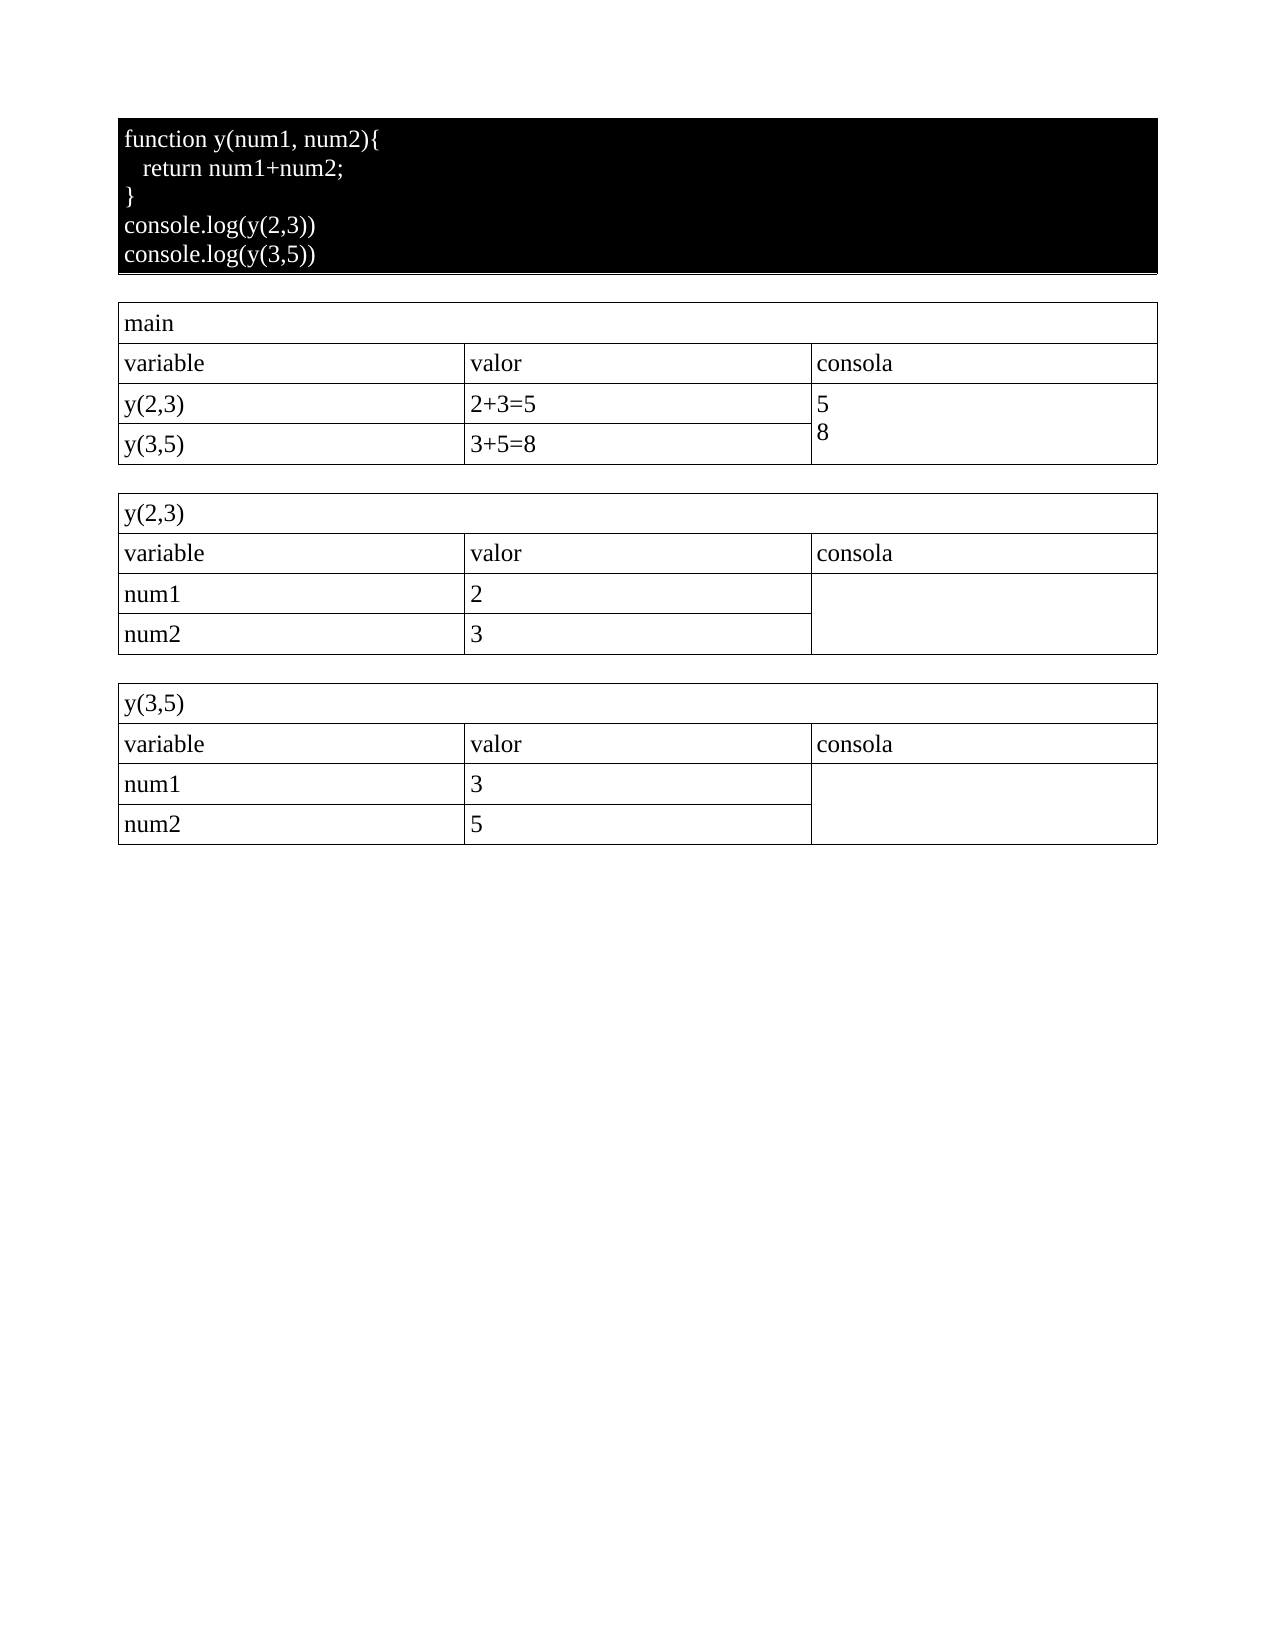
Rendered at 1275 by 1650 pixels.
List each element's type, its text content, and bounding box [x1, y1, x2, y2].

table_header main [119, 303, 1157, 343]
table_cell 3+5=8 [465, 424, 811, 463]
table_cell valor [465, 724, 811, 763]
table_cell 3 [465, 614, 811, 654]
table_cell num1 [119, 574, 464, 613]
table_cell valor [465, 344, 811, 383]
table_header y(2,3) [119, 494, 1157, 533]
table_cell 2 [465, 574, 811, 613]
table_cell variable [119, 534, 464, 573]
table_cell 3 [465, 764, 811, 803]
table_header y(3,5) [119, 684, 1157, 723]
table_cell consola [812, 724, 1157, 763]
table_cell consola [812, 534, 1157, 573]
table_cell 5 8 [812, 384, 1157, 463]
table_cell num2 [119, 805, 464, 844]
table_cell [812, 764, 1157, 844]
table_cell valor [465, 534, 811, 573]
table_cell num1 [119, 764, 464, 803]
table_cell num2 [119, 614, 464, 654]
table_cell 2+3=5 [465, 384, 811, 423]
table_cell 5 [465, 805, 811, 844]
table_header function y(num1, num2){ return num1+num2; } console.log(y(2,3)) console.log(y(3,5)) [119, 119, 1157, 273]
table_cell variable [119, 344, 464, 383]
table_cell y(2,3) [119, 384, 464, 423]
table_cell y(3,5) [119, 424, 464, 463]
table_cell variable [119, 724, 464, 763]
table_cell [812, 574, 1157, 654]
table_cell consola [812, 344, 1157, 383]
